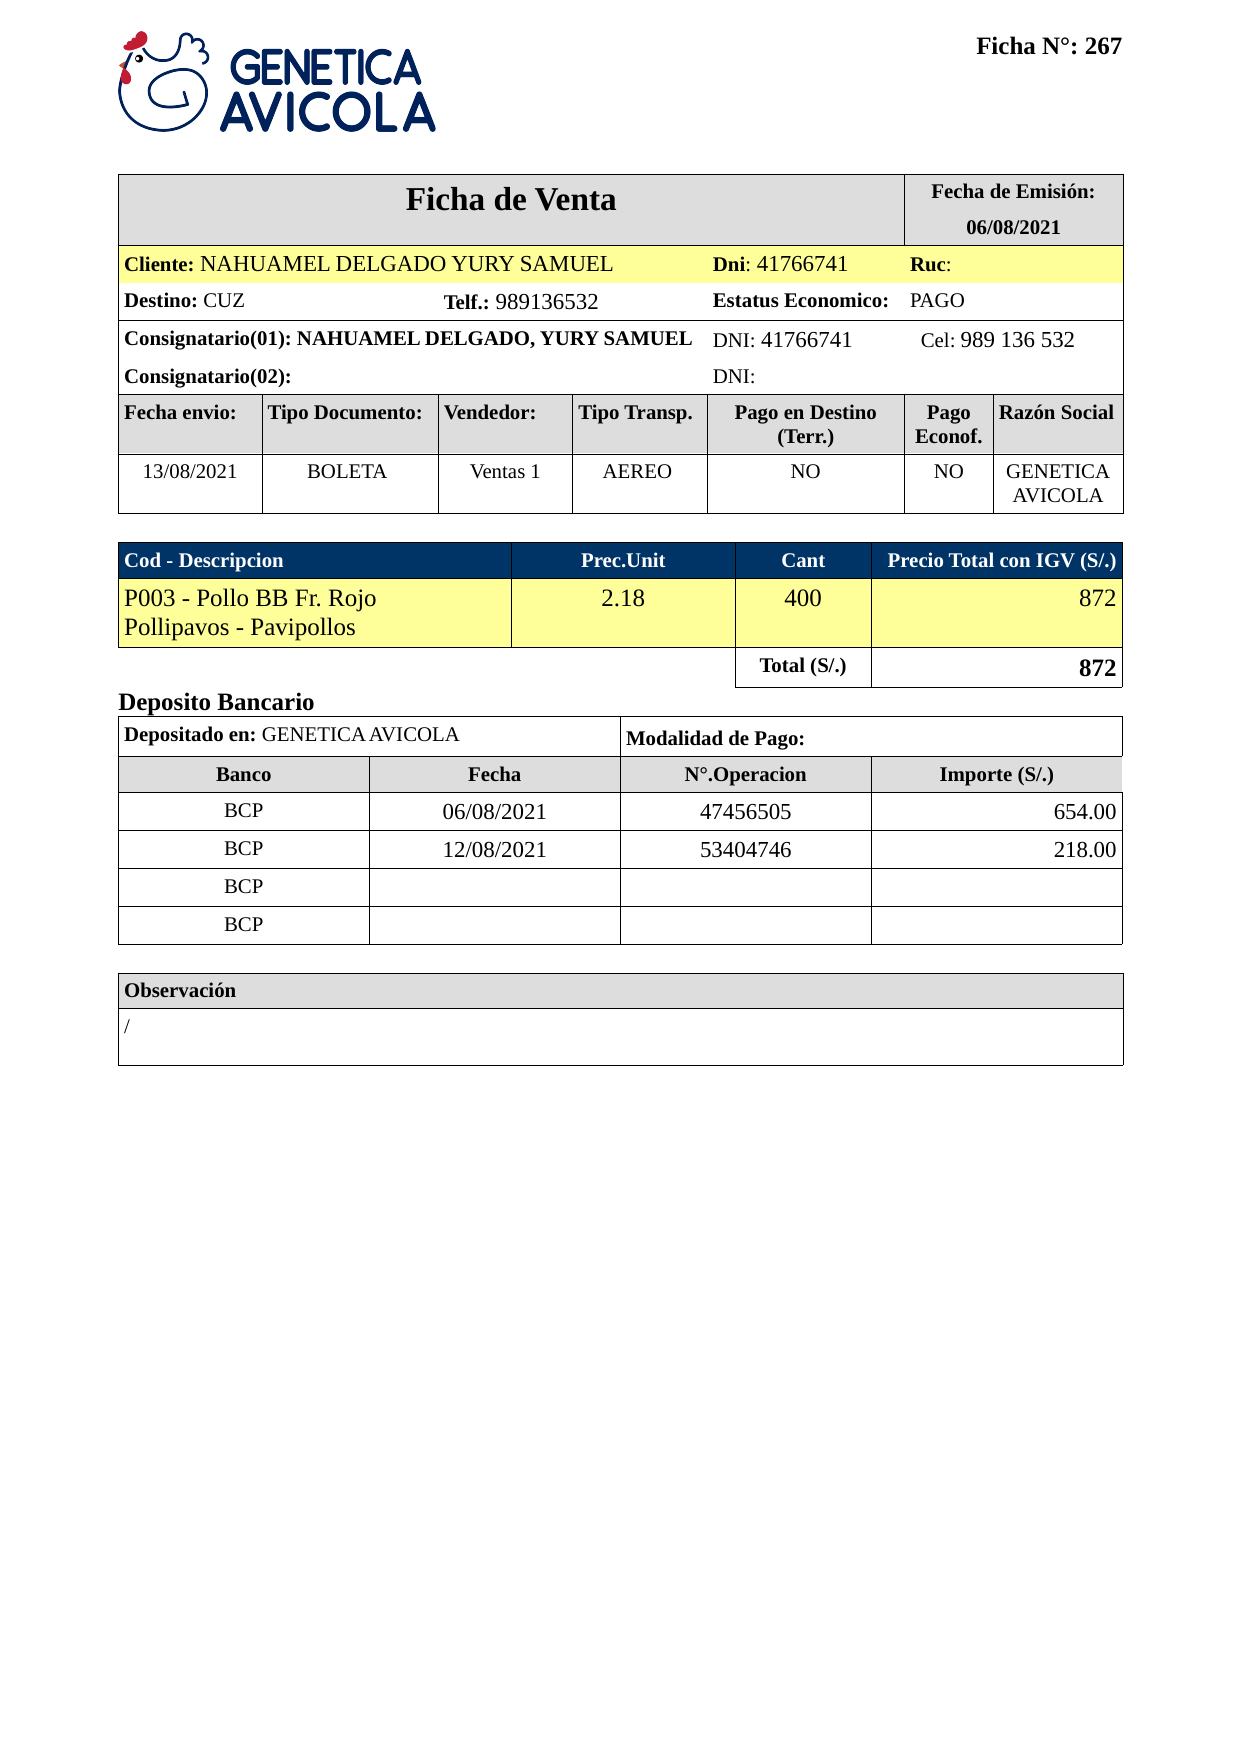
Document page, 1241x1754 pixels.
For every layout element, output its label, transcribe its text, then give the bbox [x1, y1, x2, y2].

table_cell 218.00 [872, 831, 1122, 868]
table_cell NO [708, 455, 904, 513]
table_cell 13/08/2021 [119, 455, 262, 513]
table_cell 06/08/2021 [370, 793, 620, 830]
table_cell Dni: 41766741 [707, 246, 904, 283]
table_cell 872 [872, 648, 1122, 687]
table_cell 654.00 [872, 793, 1122, 830]
table_cell BCP [119, 907, 369, 943]
table_cell 06/08/2021 [905, 209, 1123, 245]
table_cell DNI: [707, 358, 1123, 394]
table_cell Fecha [370, 757, 620, 792]
table_cell [872, 869, 1122, 906]
table_cell Ruc: [904, 246, 1123, 283]
table_cell N°.Operacion [621, 757, 871, 792]
table_cell 47456505 [621, 793, 871, 830]
picture [118, 31, 436, 132]
table_cell Cliente: NAHUAMEL DELGADO YURY SAMUEL [119, 246, 707, 283]
table_cell Tipo Documento: [263, 395, 438, 453]
table_cell DNI: 41766741 [707, 321, 915, 358]
table_header Precio Total con IGV (S/.) [872, 543, 1122, 578]
table_cell [872, 907, 1122, 943]
table_cell NO [905, 455, 993, 513]
table_cell 12/08/2021 [370, 831, 620, 868]
table_cell Consignatario(02): [119, 358, 707, 394]
table_cell Destino: CUZ [119, 283, 438, 320]
table_cell 2.18 [512, 579, 735, 647]
table_cell Total (S/.) [736, 648, 871, 687]
table_cell Tipo Transp. [573, 395, 707, 453]
table_header Cant [736, 543, 871, 578]
table_cell [118, 648, 511, 687]
table_cell / [119, 1009, 1123, 1065]
table_cell Banco [119, 757, 369, 792]
table_header Cod - Descripcion [119, 543, 511, 578]
table_cell [621, 869, 871, 906]
table_cell [511, 648, 735, 687]
table_cell Pago en Destino (Terr.) [708, 395, 904, 453]
table_cell Cel: 989 136 532 [915, 321, 1123, 358]
table_header Observación [119, 974, 1123, 1008]
table_cell Vendedor: [439, 395, 572, 453]
table_cell Consignatario(01): NAHUAMEL DELGADO, YURY SAMUEL [119, 321, 707, 358]
table_header Ficha de Venta [119, 175, 904, 245]
table_cell [621, 907, 871, 943]
table_cell Fecha envio: [119, 395, 262, 453]
table_header Depositado en: GENETICA AVICOLA [119, 717, 620, 756]
table_cell 53404746 [621, 831, 871, 868]
table_cell Estatus Economico: [707, 283, 904, 320]
table_header Fecha de Emisión: [905, 175, 1123, 209]
table_cell BCP [119, 793, 369, 830]
table_cell PAGO [904, 283, 1123, 320]
table_cell Importe (S/.) [872, 757, 1122, 792]
table_cell [370, 869, 620, 906]
table_cell BOLETA [263, 455, 438, 513]
table_header Modalidad de Pago: [621, 717, 1122, 756]
table_cell 400 [736, 579, 871, 647]
table_cell Pago Econof. [905, 395, 993, 453]
table_cell Ventas 1 [439, 455, 572, 513]
table_cell 872 [872, 579, 1122, 647]
table_cell AEREO [573, 455, 707, 513]
table_cell BCP [119, 831, 369, 868]
table_cell GENETICA AVICOLA [994, 455, 1123, 513]
table_cell P003 - Pollo BB Fr. Rojo Pollipavos - Pavipollos [119, 579, 511, 647]
table_header Prec.Unit [512, 543, 735, 578]
table_cell Telf.: 989136532 [438, 283, 707, 320]
table_cell Razón Social [994, 395, 1123, 453]
table_cell [370, 907, 620, 943]
text Deposito Bancario [118, 687, 1122, 716]
table_cell BCP [119, 869, 369, 906]
